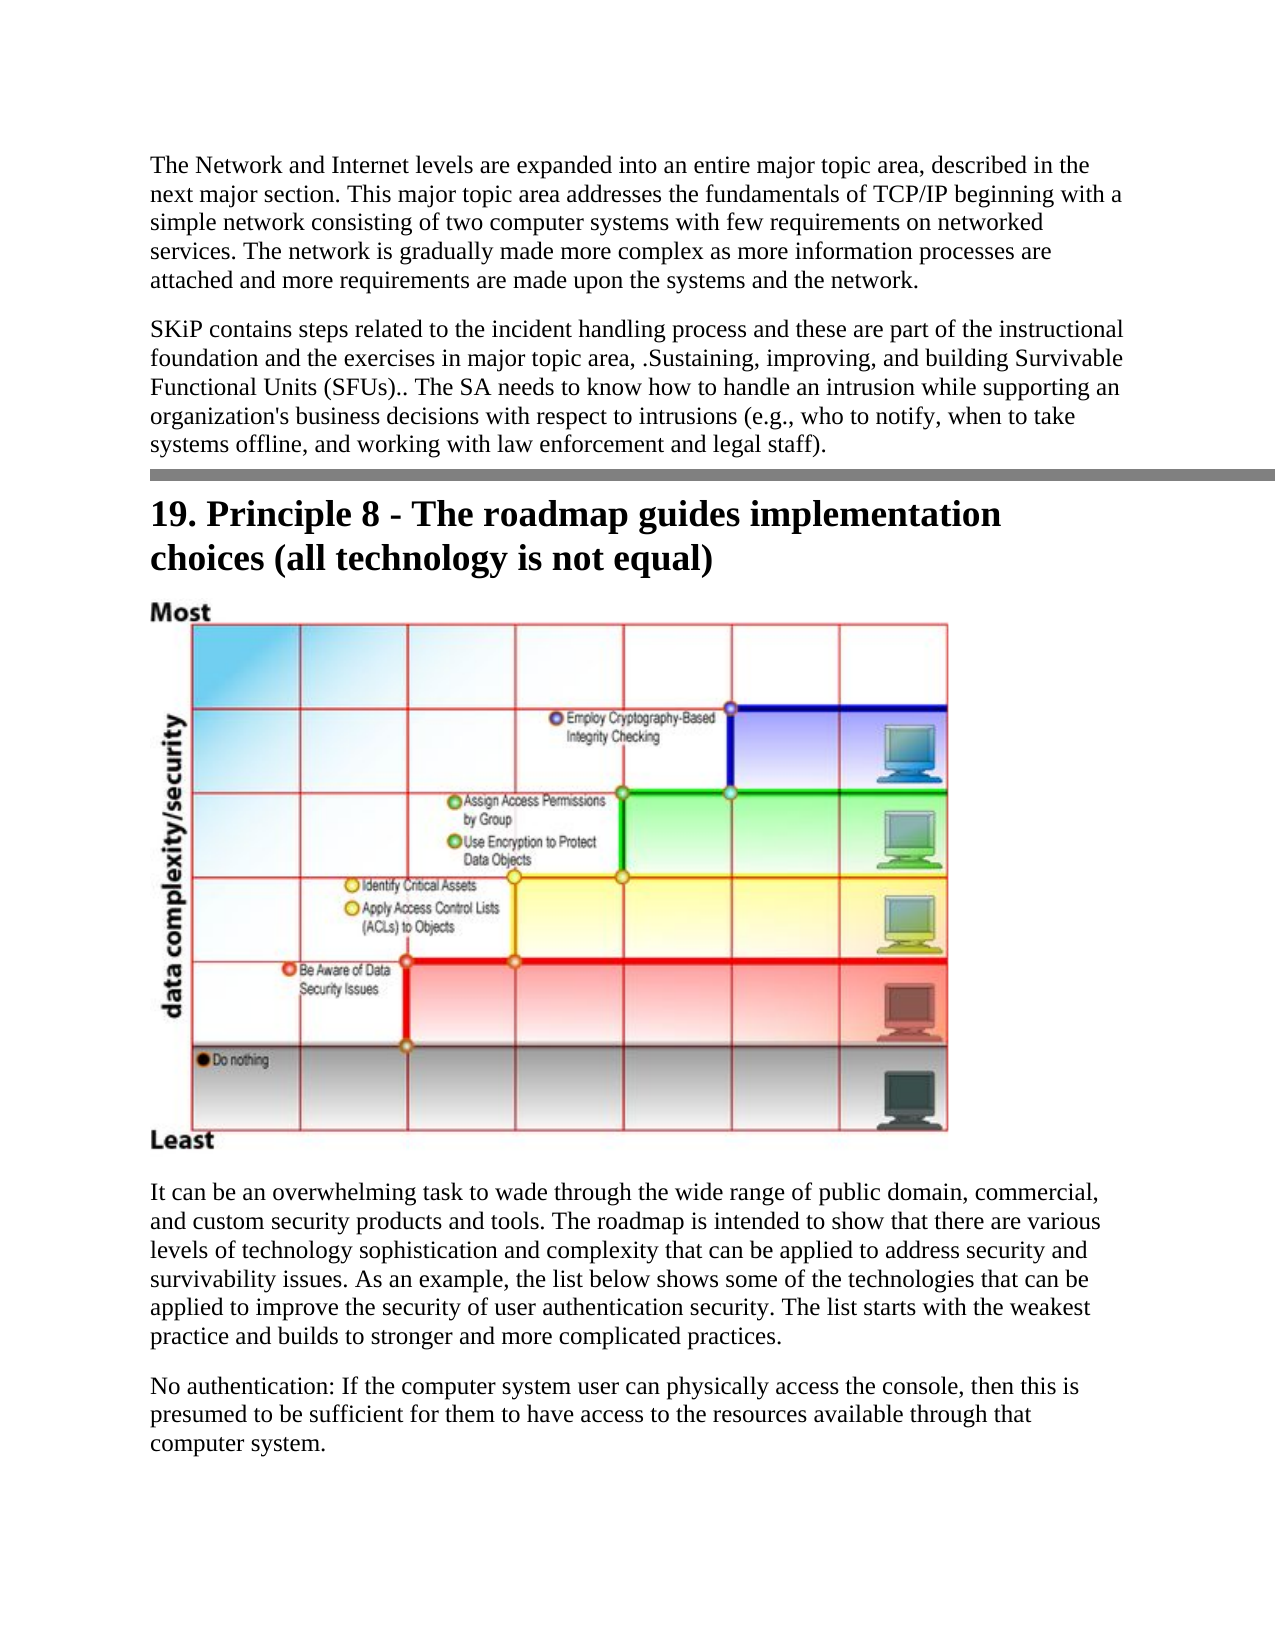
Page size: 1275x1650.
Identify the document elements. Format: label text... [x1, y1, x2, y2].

text SKiP contains steps related to the incident handling process and these are part of the instructional foundation and the exercises in major topic area, .Sustaining, improving, and building Survivable Functional Units (SFUs).. The SA needs to know how to handle an intrusion while supporting an organization's business decisions with respect to intrusions (e.g., who to notify, when to take systems offline, and working with law enforcement and legal staff). [150, 314, 1125, 458]
text It can be an overwhelming task to wade through the wide range of public domain, commercial, and custom security products and tools. The roadmap is intended to show that there are various levels of technology sophistication and complexity that can be applied to address security and survivability issues. As an example, the list below shows some of the technologies that can be applied to improve the security of user authentication security. The list starts with the weakest practice and builds to stronger and more complicated practices. [150, 1177, 1125, 1350]
text The Network and Internet levels are expanded into an entire major topic area, described in the next major section. This major topic area addresses the fundamentals of TCP/IP beginning with a simple network consisting of two computer systems with few requirements on networked services. The network is gradually made more complex as more information processes are attached and more requirements are made upon the systems and the network. [150, 150, 1125, 294]
subtitle 19. Principle 8 - The roadmap guides implementation choices (all technology is not equal) [150, 492, 1125, 578]
text No authentication: If the computer system user can physically access the console, then this is presumed to be sufficient for them to have access to the resources available through that computer system. [150, 1371, 1125, 1457]
